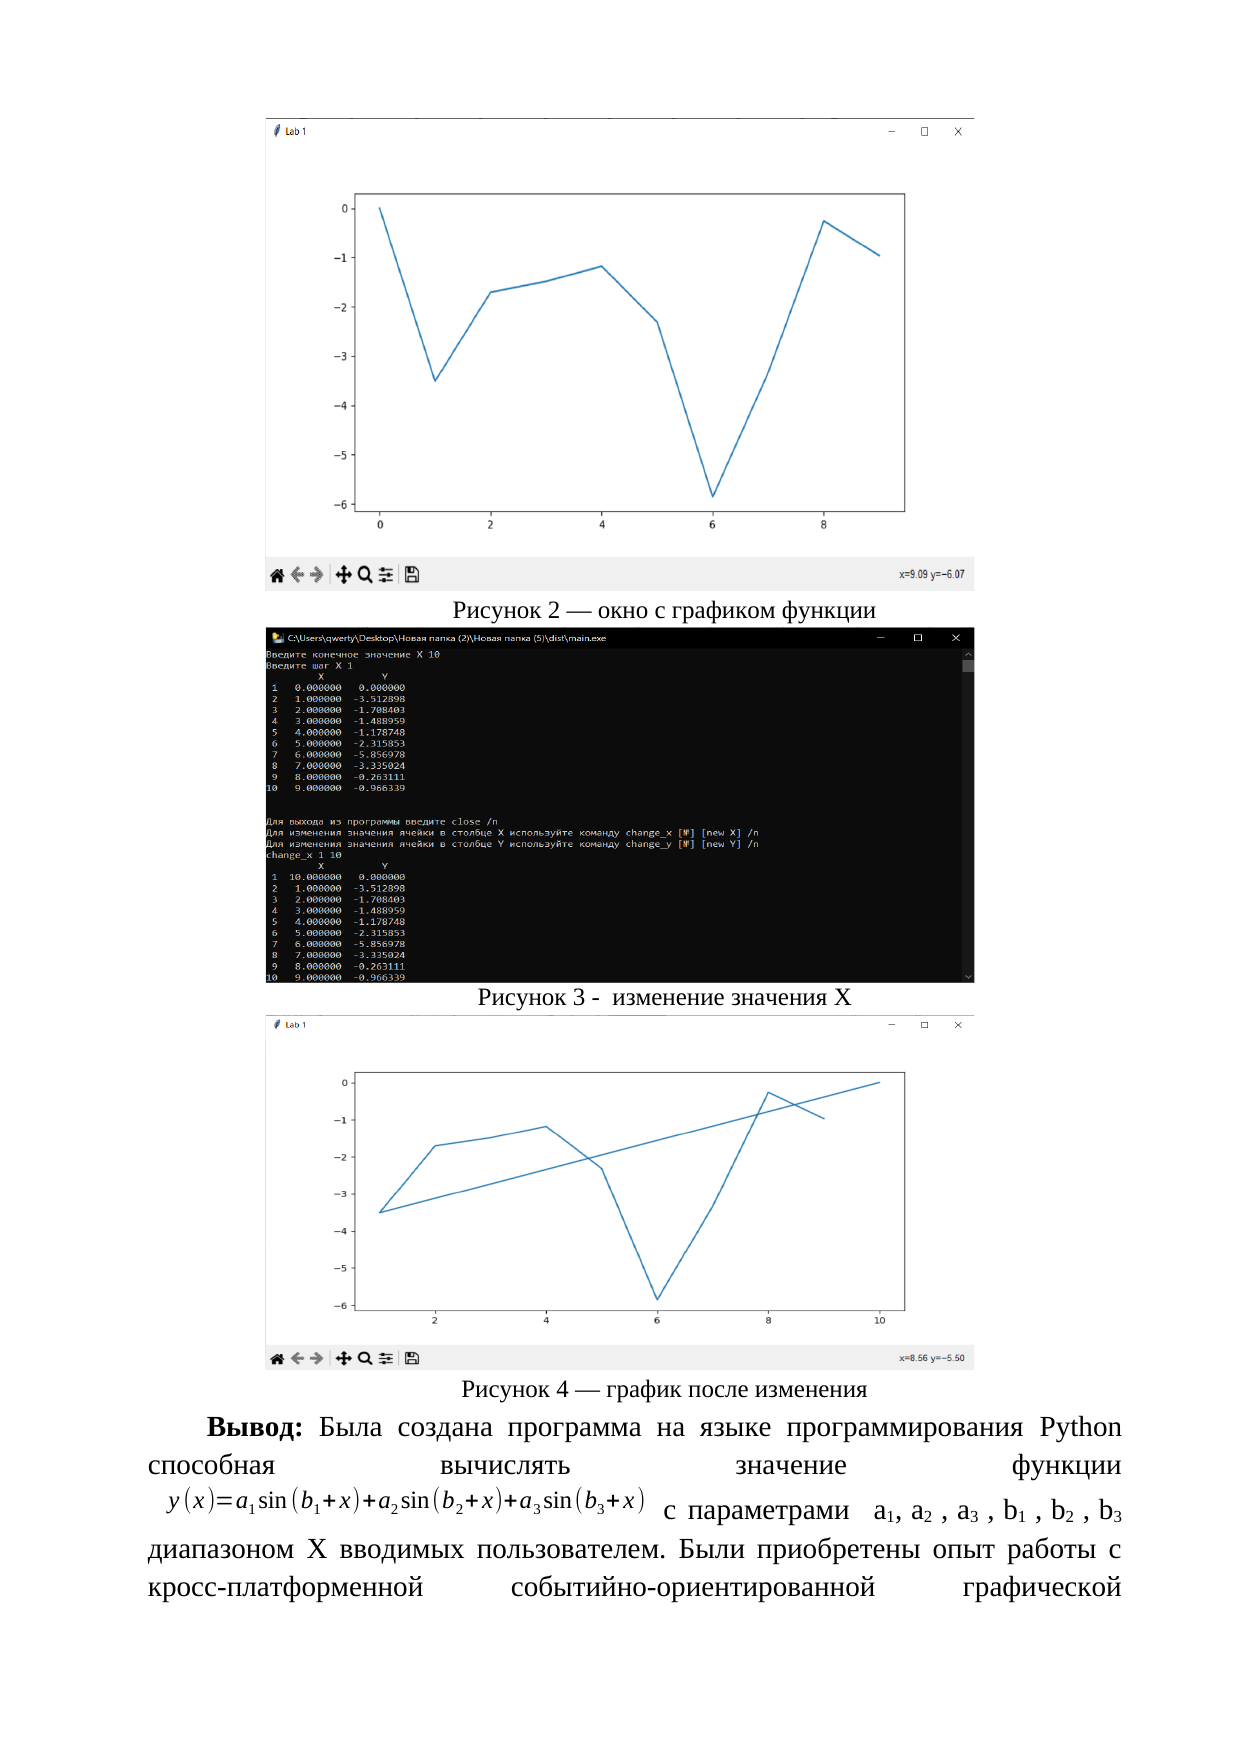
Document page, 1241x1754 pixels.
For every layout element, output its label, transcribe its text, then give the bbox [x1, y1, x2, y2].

picture [265, 1015, 975, 1370]
text Вывод: Была создана программа на языке программирования Python способная вычислять значение функции с параметрами a1, a2 , a3 , b1 , b2 , b3 диапазоном Х вводимых пользователем. Были приобретены опыт работы с кросс-платформенной событийно-ориентированной графической библиотекой Tkinter [148, 1409, 1122, 1603]
picture [265, 627, 975, 983]
picture [265, 118, 975, 591]
text Рисунок 4 — график после изменения [148, 1054, 1122, 1404]
text Рисунок 3 - изменение значения X [148, 666, 1122, 1011]
text Рисунок 2 — окно с графиком функции [148, 118, 1122, 623]
